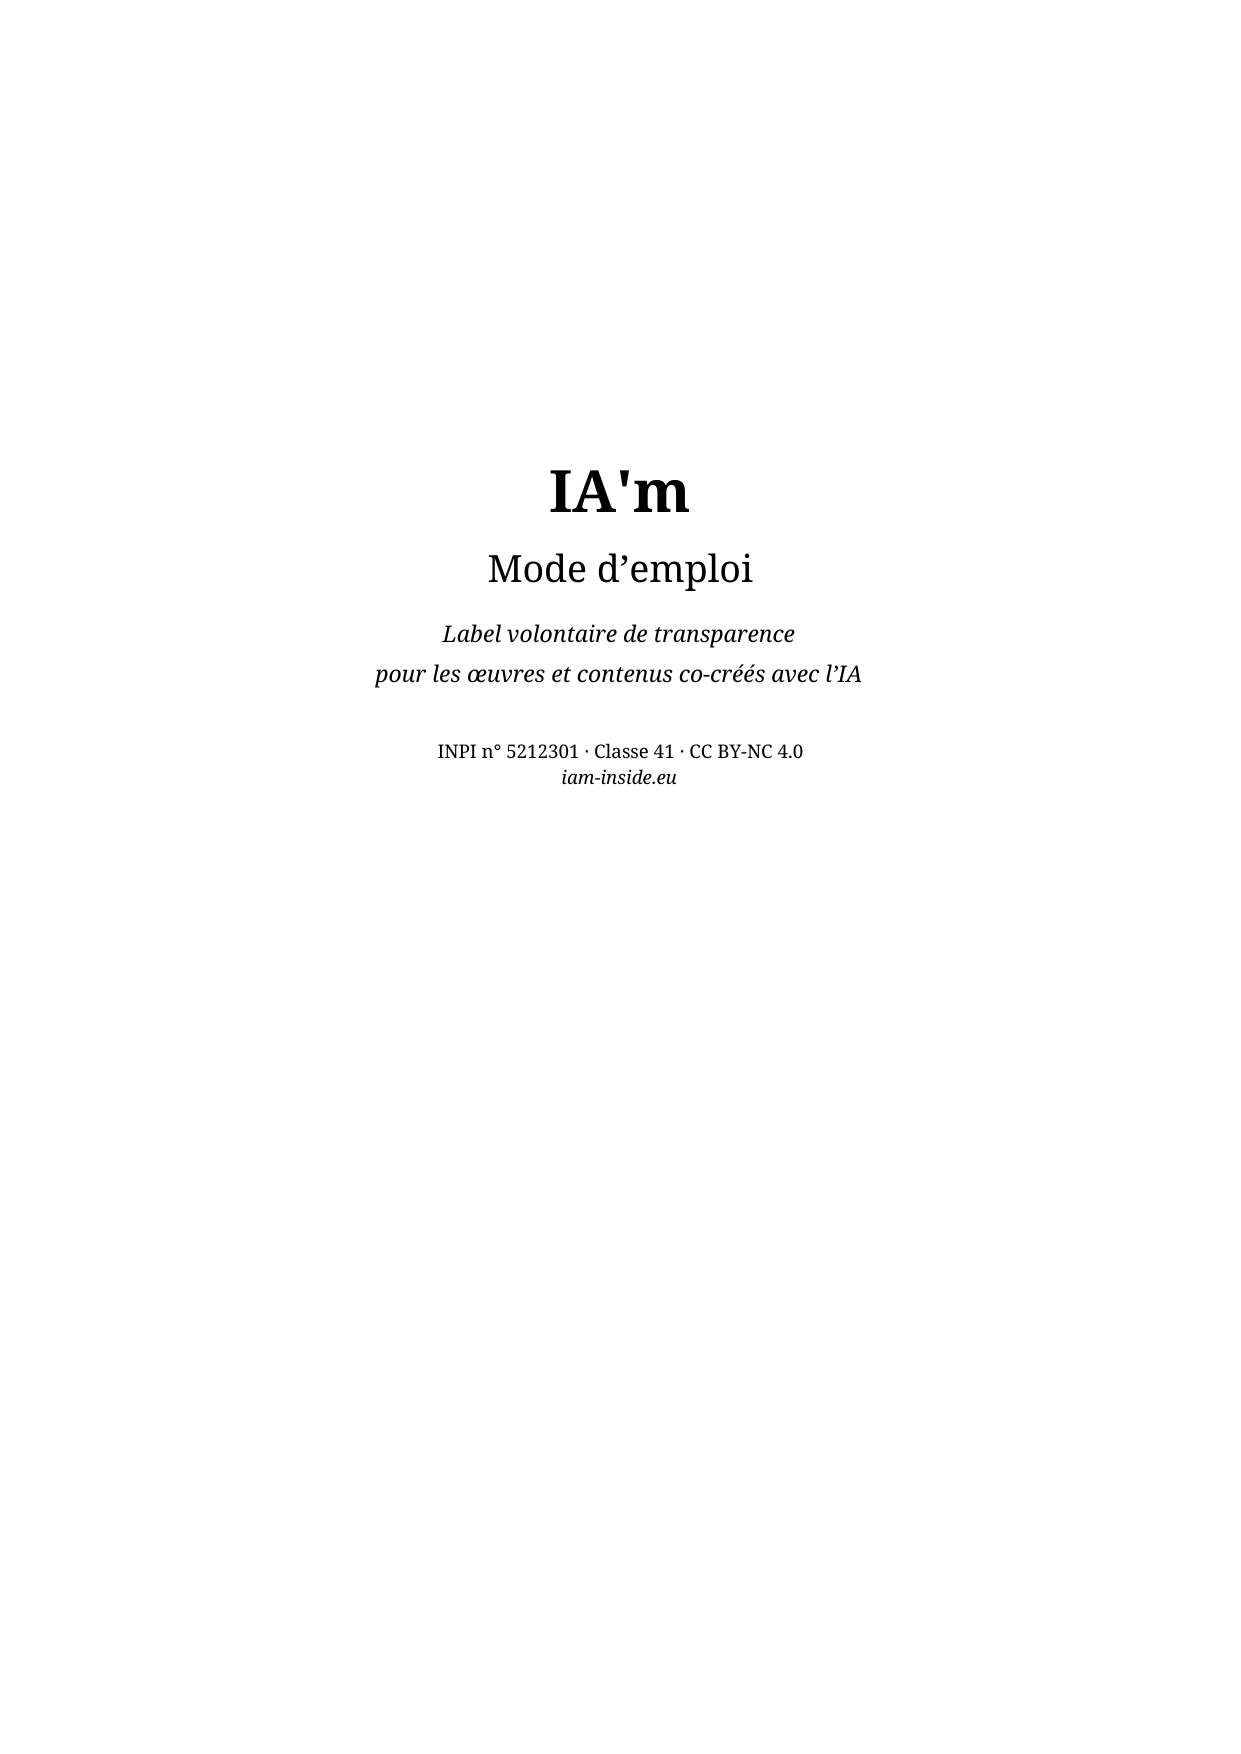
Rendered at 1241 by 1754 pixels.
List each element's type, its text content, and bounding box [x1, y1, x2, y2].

text pour les œuvres et contenus co-créés avec l’IA [150, 658, 1090, 689]
text iam-inside.eu [150, 764, 1090, 790]
text INPI n° 5212301 · Classe 41 · CC BY-NC 4.0 [150, 739, 1090, 764]
text IA'm [150, 450, 1090, 529]
text Label volontaire de transparence [150, 618, 1090, 649]
text Mode d’emploi [150, 542, 1090, 593]
